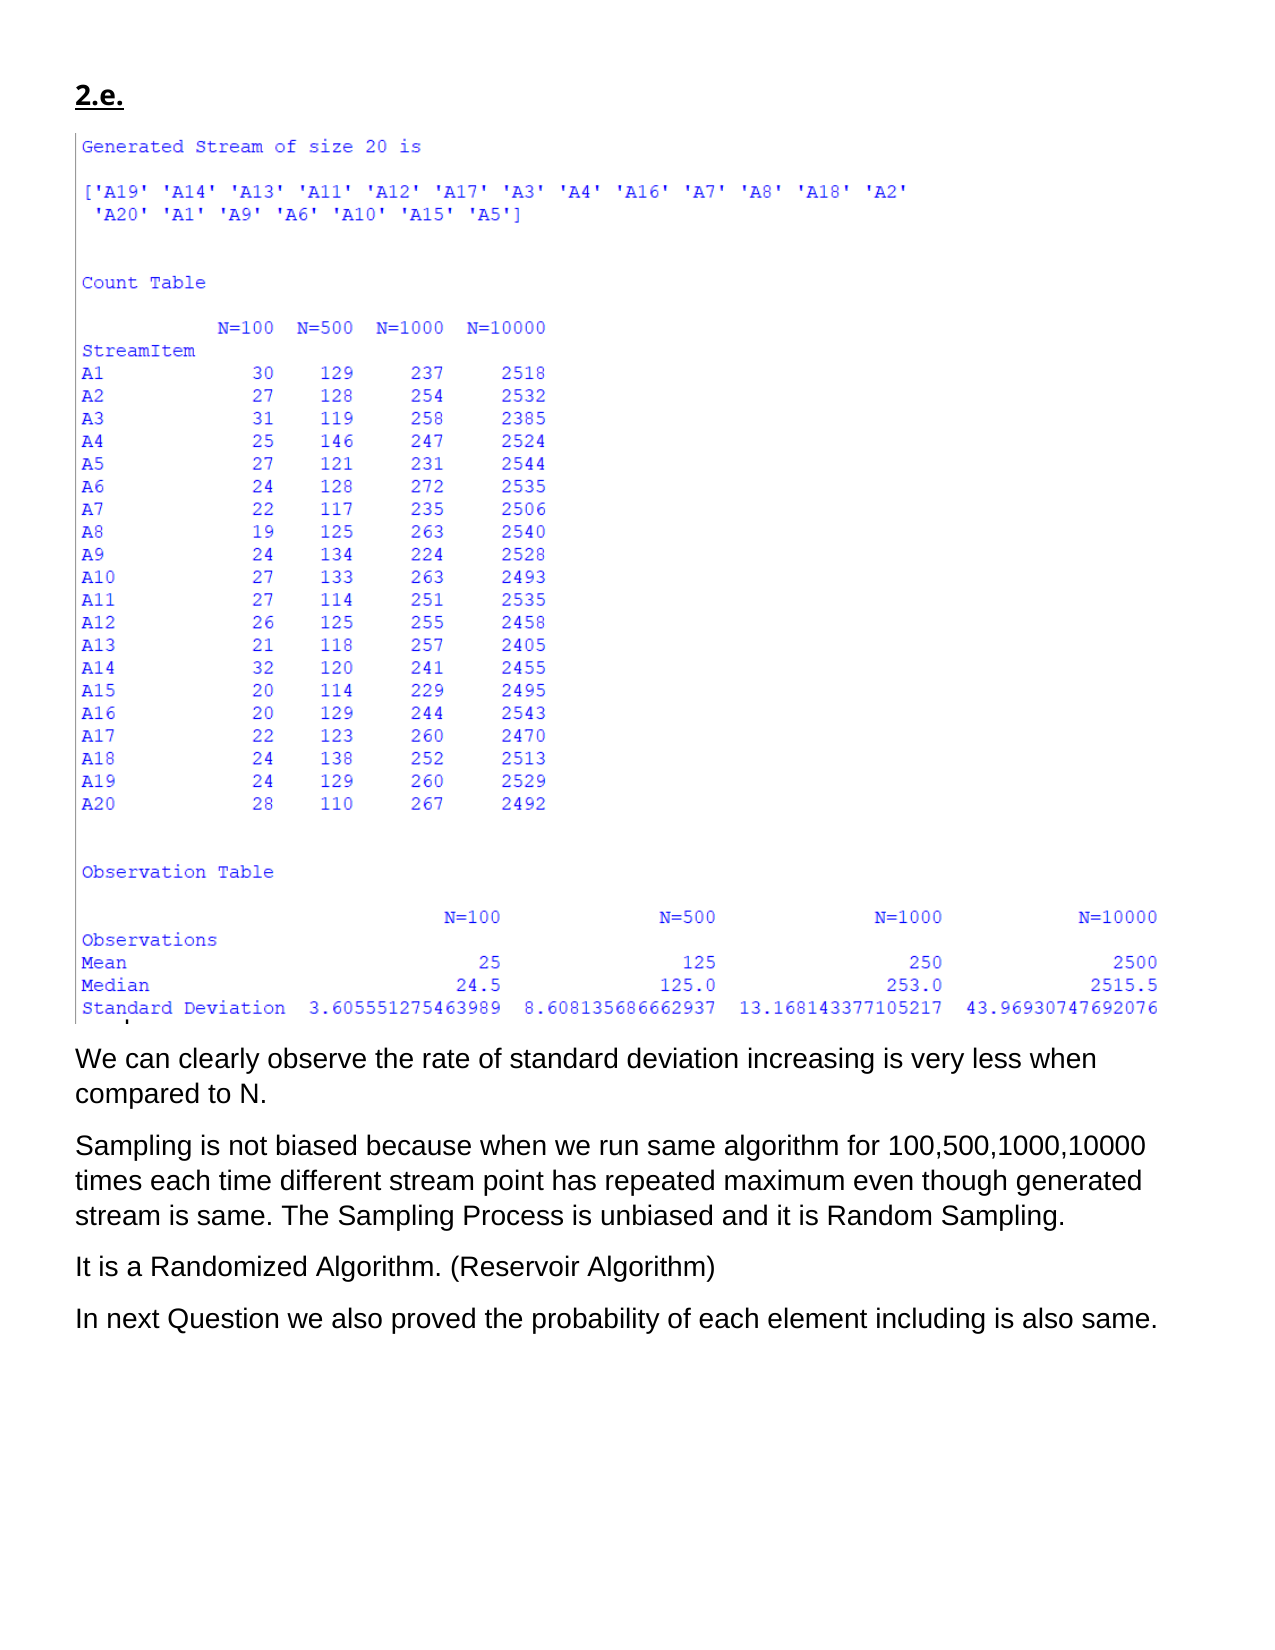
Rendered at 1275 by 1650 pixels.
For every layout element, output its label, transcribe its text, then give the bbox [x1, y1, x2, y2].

picture [75, 133, 1200, 1024]
text In next Question we also proved the probability of each element including is also same. [75, 1302, 1200, 1334]
text Sampling is not biased because when we run same algorithm for 100,500,1000,10000 times each time different stream point has repeated maximum even though generated stream is same. The Sampling Process is unbiased and it is Random Sampling. [75, 1129, 1200, 1231]
text It is a Randomized Algorithm. (Reservoir Algorithm) [75, 1250, 1200, 1283]
text We can clearly observe the rate of standard deviation increasing is very less when compared to N. [75, 1042, 1200, 1110]
text 2.e. [75, 75, 1200, 113]
